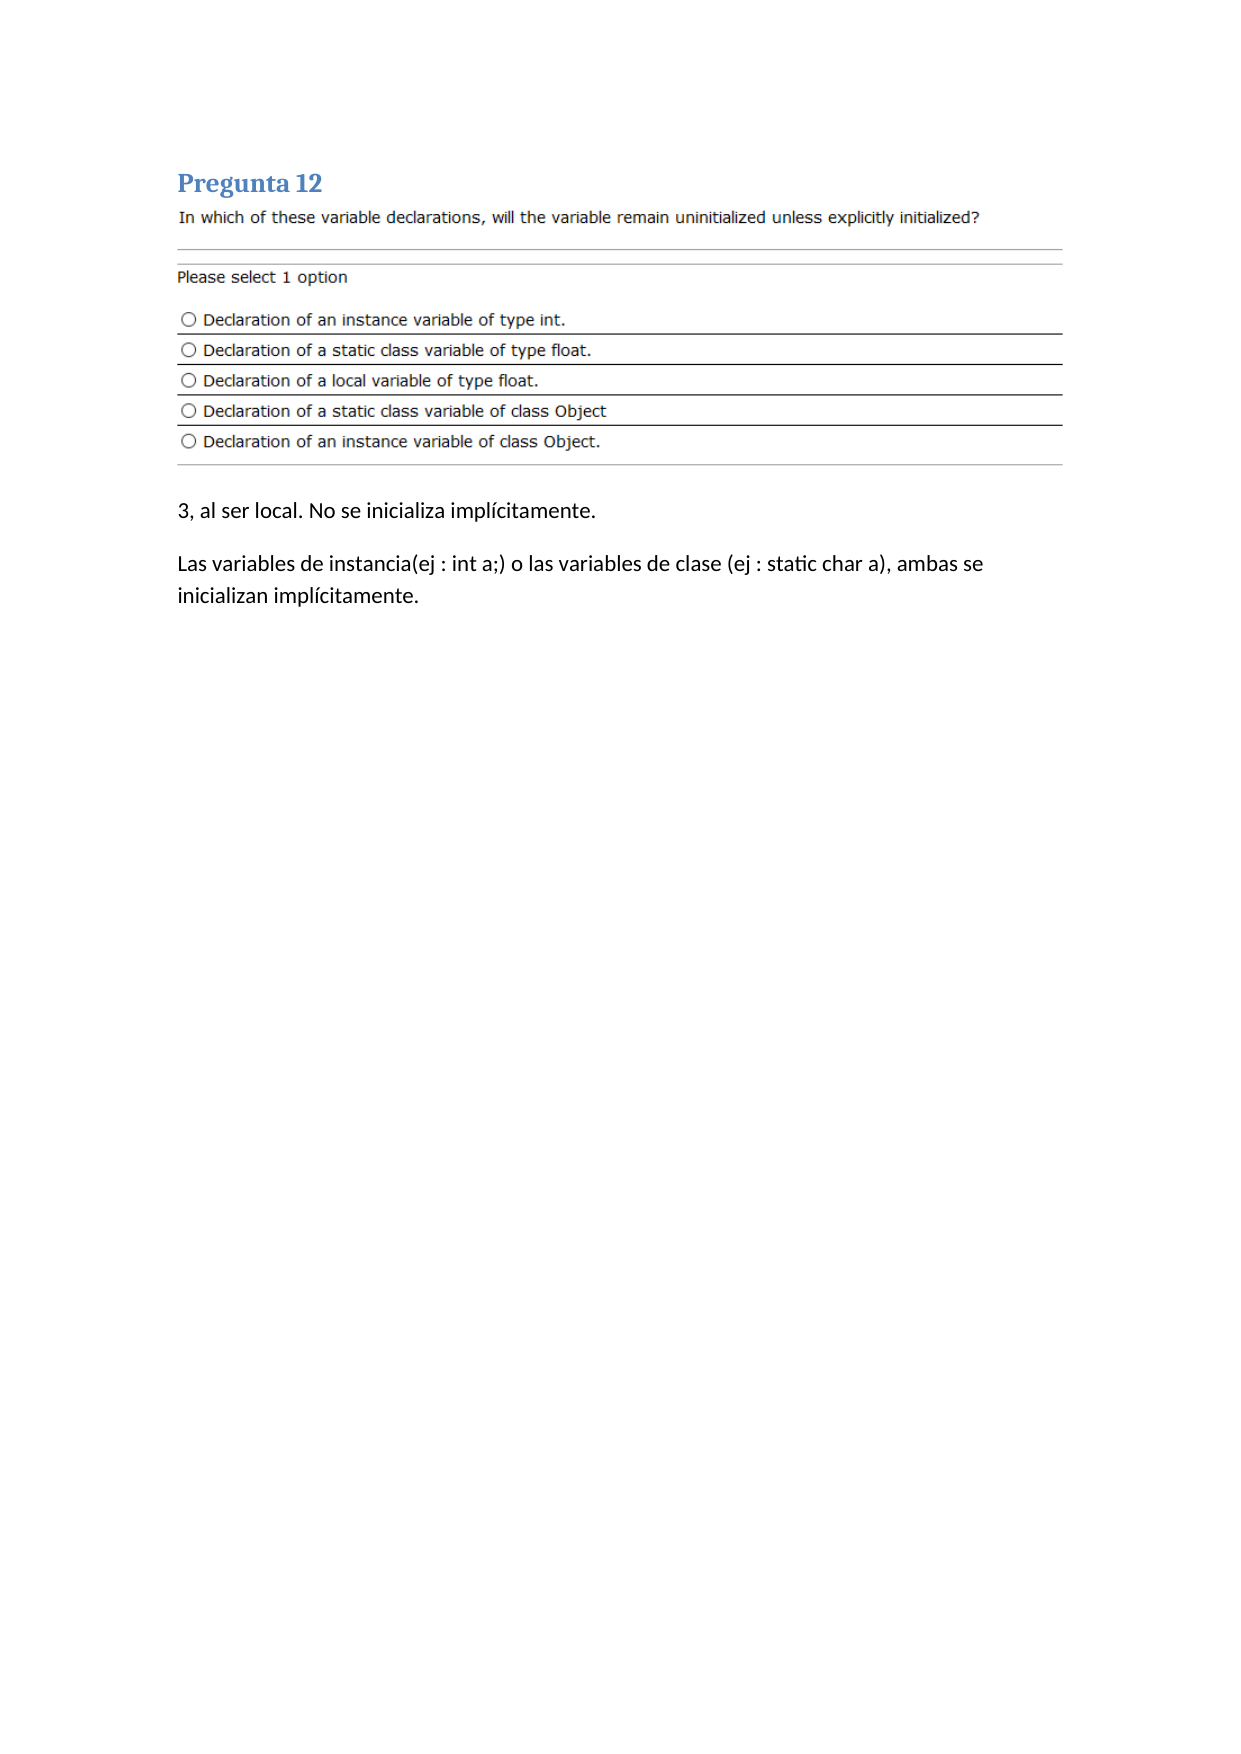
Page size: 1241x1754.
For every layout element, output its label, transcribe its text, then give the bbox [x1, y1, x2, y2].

subtitle Pregunta 12 [177, 168, 1063, 199]
picture [177, 204, 1063, 471]
text 3, al ser local. No se inicializa implícitamente. [177, 496, 1063, 524]
text Las variables de instancia(ej : int a;) o las variables de clase (ej : static char a), ambas se inicializan implícitamente. [177, 549, 1063, 609]
